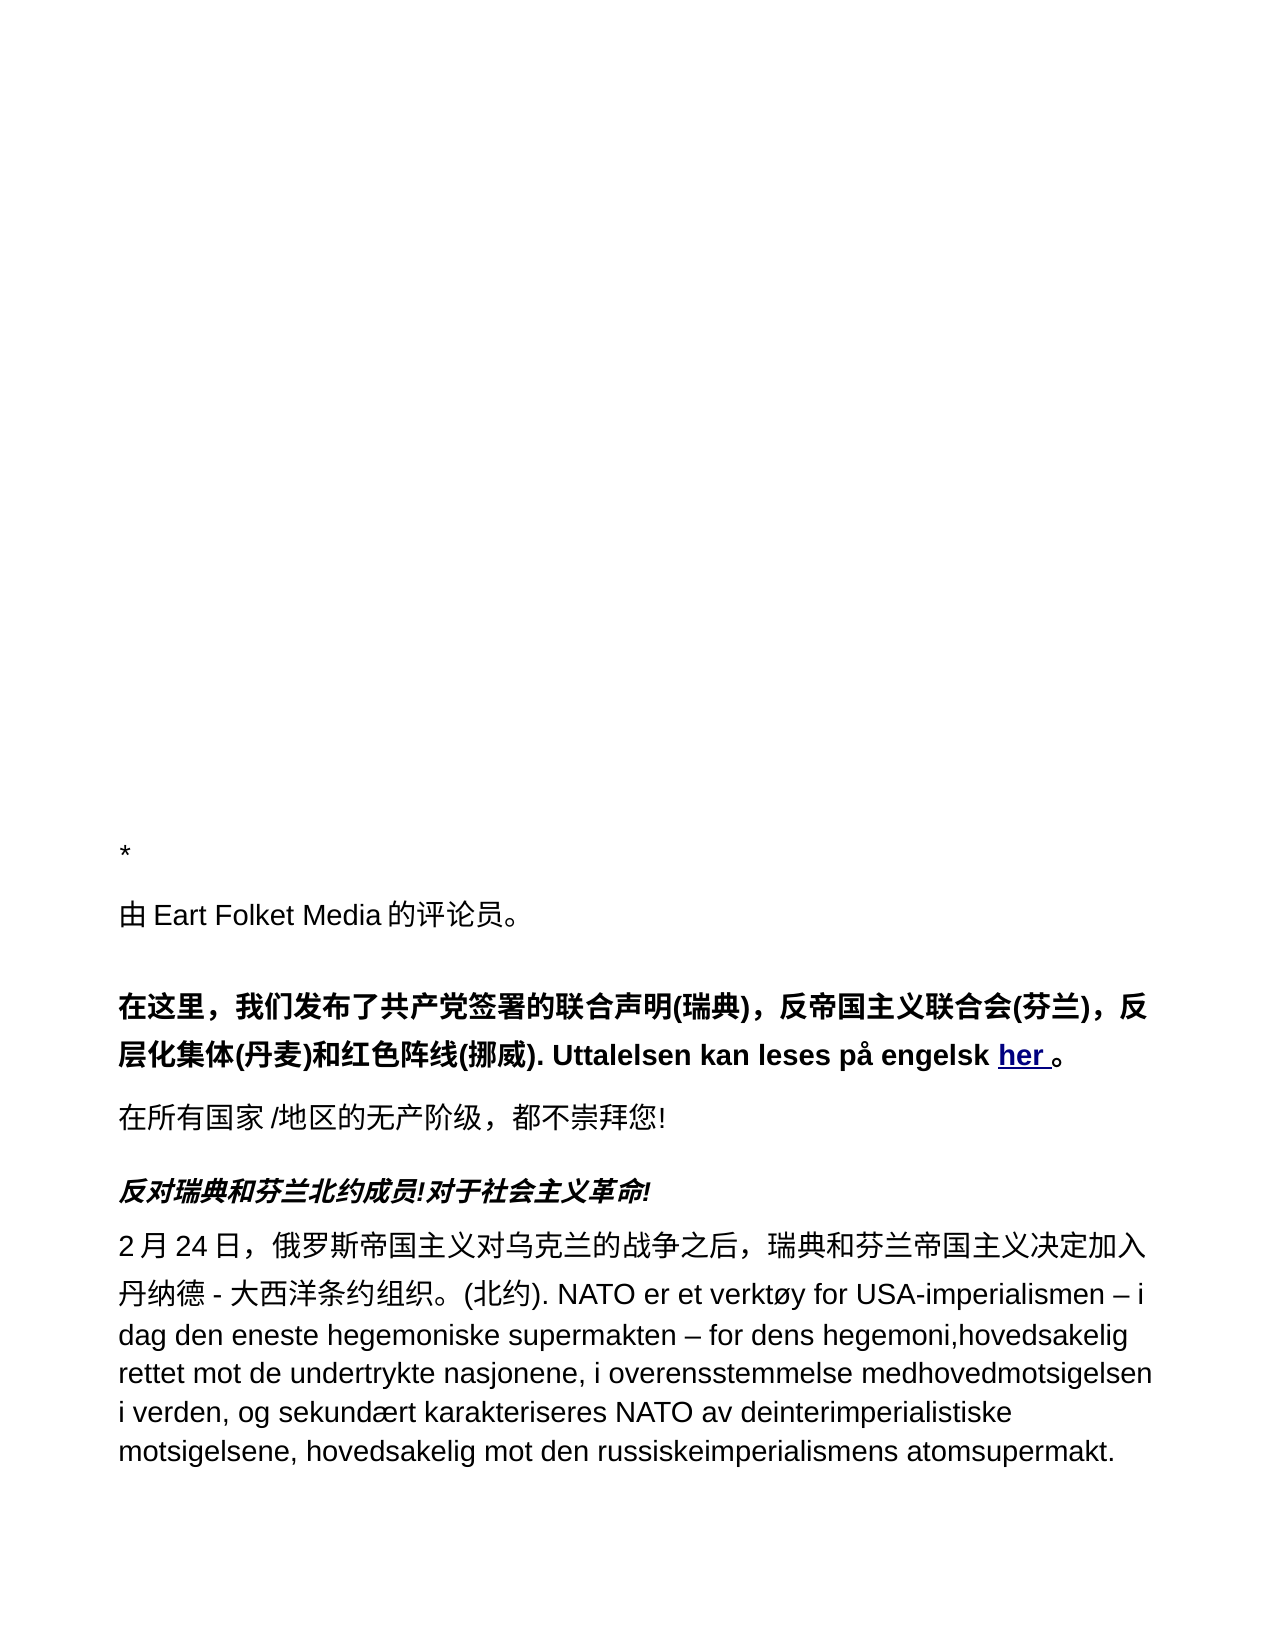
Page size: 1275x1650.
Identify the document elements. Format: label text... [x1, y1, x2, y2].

text 在所有国家 /地区的无产阶级，都不崇拜您! [118, 1095, 1157, 1137]
subtitle 反对瑞典和芬兰北约成员!对于社会主义革命! [118, 1170, 1157, 1210]
text 由Eart Folket Media的评论员。 [118, 891, 1157, 933]
text 在这里，我们发布了共产党签署的联合声明(瑞典)，反帝国主义联合会(芬兰)，反层化集体(丹麦)和红色阵线(挪威). Uttalelsen kan leses på engelsk her 。 [118, 983, 1157, 1074]
text * [118, 118, 1157, 872]
text 2月24日，俄罗斯帝国主义对乌克兰的战争之后，瑞典和芬兰帝国主义决定加入丹纳德 - 大西洋条约组织。(北约). NATO er et verktøy for USA-imperialismen – i dag den eneste hegemoniske supermakten – for dens hegemoni,hovedsakelig rettet mot de undertrykte nasjonene, i overensstemmelse medhovedmotsigelsen i verden, og sekundært karakteriseres NATO av deinterimperialistiske motsigelsene, hovedsakelig mot den russiskeimperialismens atomsupermakt. [118, 1222, 1157, 1467]
